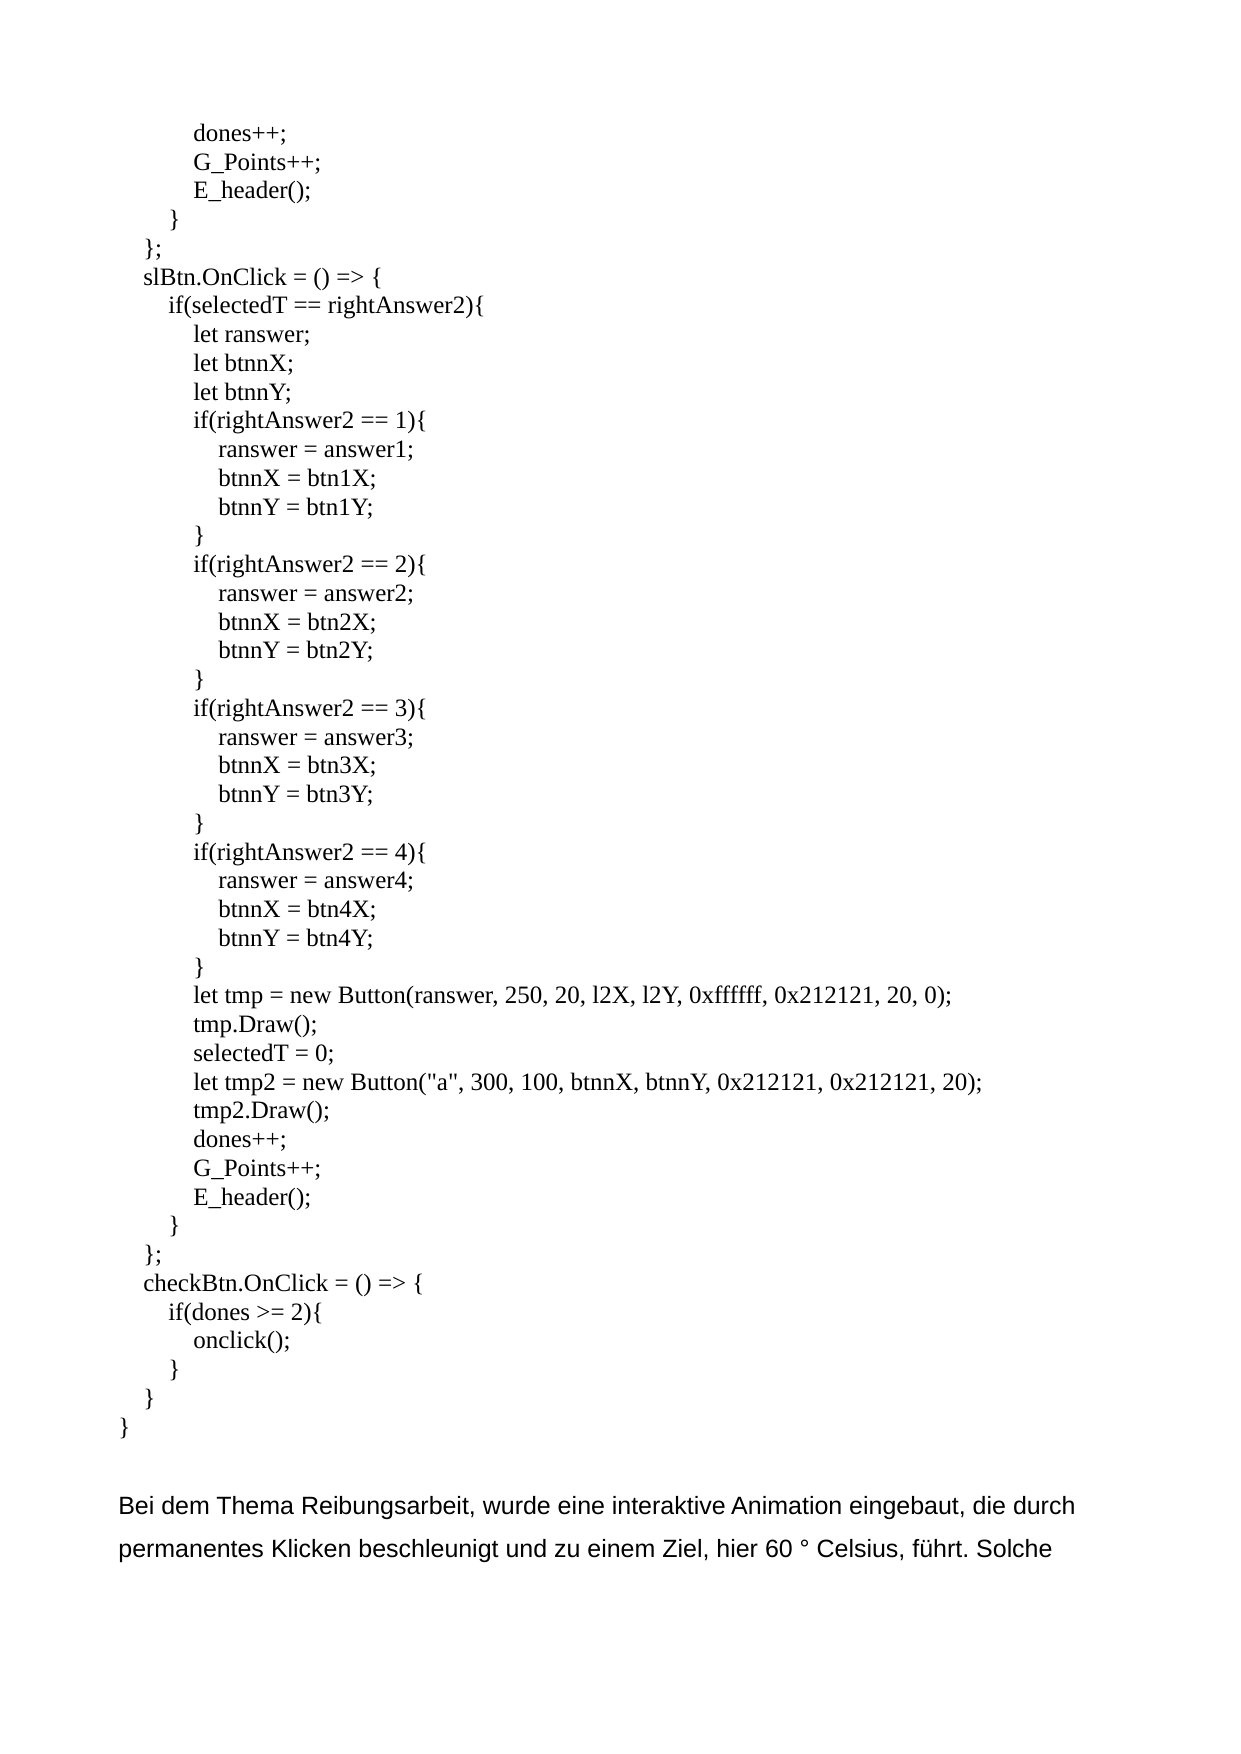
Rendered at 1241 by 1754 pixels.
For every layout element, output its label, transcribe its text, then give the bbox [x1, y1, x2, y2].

text slBtn.OnClick = () => { [118, 262, 1122, 291]
text tmp.Draw(); [118, 1009, 1122, 1038]
text Bei dem Thema Reibungsarbeit, wurde eine interaktive Animation eingebaut, die durch permanentes Klicken beschleunigt und zu einem Ziel, hier 60 ° Celsius, führt. Solche [118, 1491, 1122, 1563]
text } [118, 1211, 1122, 1239]
text } [118, 1354, 1122, 1383]
text let btnnY; [118, 377, 1122, 406]
text btnnY = btn2Y; [118, 636, 1122, 664]
text G_Points++; [118, 1153, 1122, 1182]
text selectedT = 0; [118, 1038, 1122, 1067]
text } [118, 204, 1122, 233]
text ranswer = answer4; [118, 866, 1122, 894]
text if(rightAnswer2 == 4){ [118, 837, 1122, 866]
text onclick(); [118, 1326, 1122, 1354]
text btnnY = btn3Y; [118, 779, 1122, 808]
text let btnnX; [118, 348, 1122, 377]
text E_header(); [118, 1182, 1122, 1211]
text if(selectedT == rightAnswer2){ [118, 291, 1122, 319]
text if(rightAnswer2 == 3){ [118, 693, 1122, 722]
text ranswer = answer1; [118, 434, 1122, 463]
text } [118, 1412, 1122, 1441]
text if(dones >= 2){ [118, 1297, 1122, 1326]
text ranswer = answer3; [118, 722, 1122, 751]
text btnnX = btn3X; [118, 751, 1122, 779]
text dones++; [118, 1124, 1122, 1153]
text btnnX = btn4X; [118, 894, 1122, 923]
text btnnX = btn1X; [118, 463, 1122, 492]
text }; [118, 233, 1122, 262]
text checkBtn.OnClick = () => { [118, 1268, 1122, 1297]
text } [118, 808, 1122, 837]
text } [118, 952, 1122, 981]
text btnnY = btn4Y; [118, 923, 1122, 952]
text dones++; [118, 118, 1122, 147]
text let tmp = new Button(ranswer, 250, 20, l2X, l2Y, 0xffffff, 0x212121, 20, 0); [118, 981, 1122, 1009]
text tmp2.Draw(); [118, 1096, 1122, 1124]
text btnnY = btn1Y; [118, 492, 1122, 521]
text G_Points++; [118, 147, 1122, 176]
text btnnX = btn2X; [118, 607, 1122, 636]
text let tmp2 = new Button("a", 300, 100, btnnX, btnnY, 0x212121, 0x212121, 20); [118, 1067, 1122, 1096]
text } [118, 1383, 1122, 1412]
text }; [118, 1239, 1122, 1268]
text } [118, 664, 1122, 693]
text E_header(); [118, 176, 1122, 204]
text ranswer = answer2; [118, 578, 1122, 607]
text let ranswer; [118, 319, 1122, 348]
text } [118, 521, 1122, 549]
text if(rightAnswer2 == 1){ [118, 406, 1122, 434]
text if(rightAnswer2 == 2){ [118, 549, 1122, 578]
